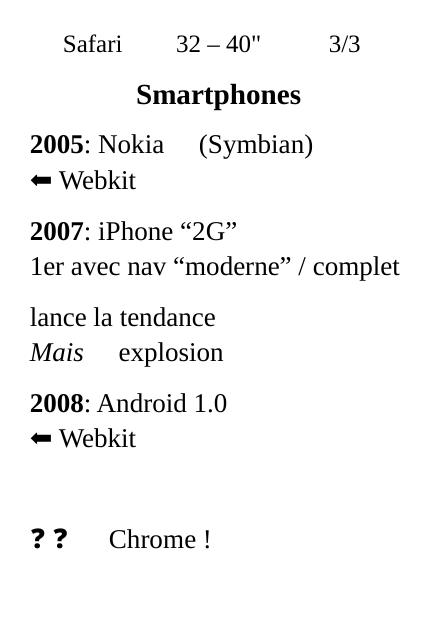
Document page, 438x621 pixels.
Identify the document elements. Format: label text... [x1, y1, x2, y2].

table_header 3/3 [281, 30, 407, 62]
text ❓ 🥁 ❓ Chrome ! 🤷 [29, 523, 407, 554]
text 2005: Nokia 👑 (Symbian) ⬅️ Webkit 🎉 [29, 128, 407, 195]
table_header 32 – 40" [155, 30, 281, 62]
text 2007: iPhone “2G” 1er avec nav “moderne” / complet [29, 214, 407, 281]
text 2008: Android 1.0 ⬅️ Webkit 🎉 [29, 387, 407, 453]
table_header Safari [30, 30, 155, 62]
subtitle Smartphones [29, 77, 407, 111]
text lance la tendance Mais ❌ explosion [29, 301, 407, 367]
